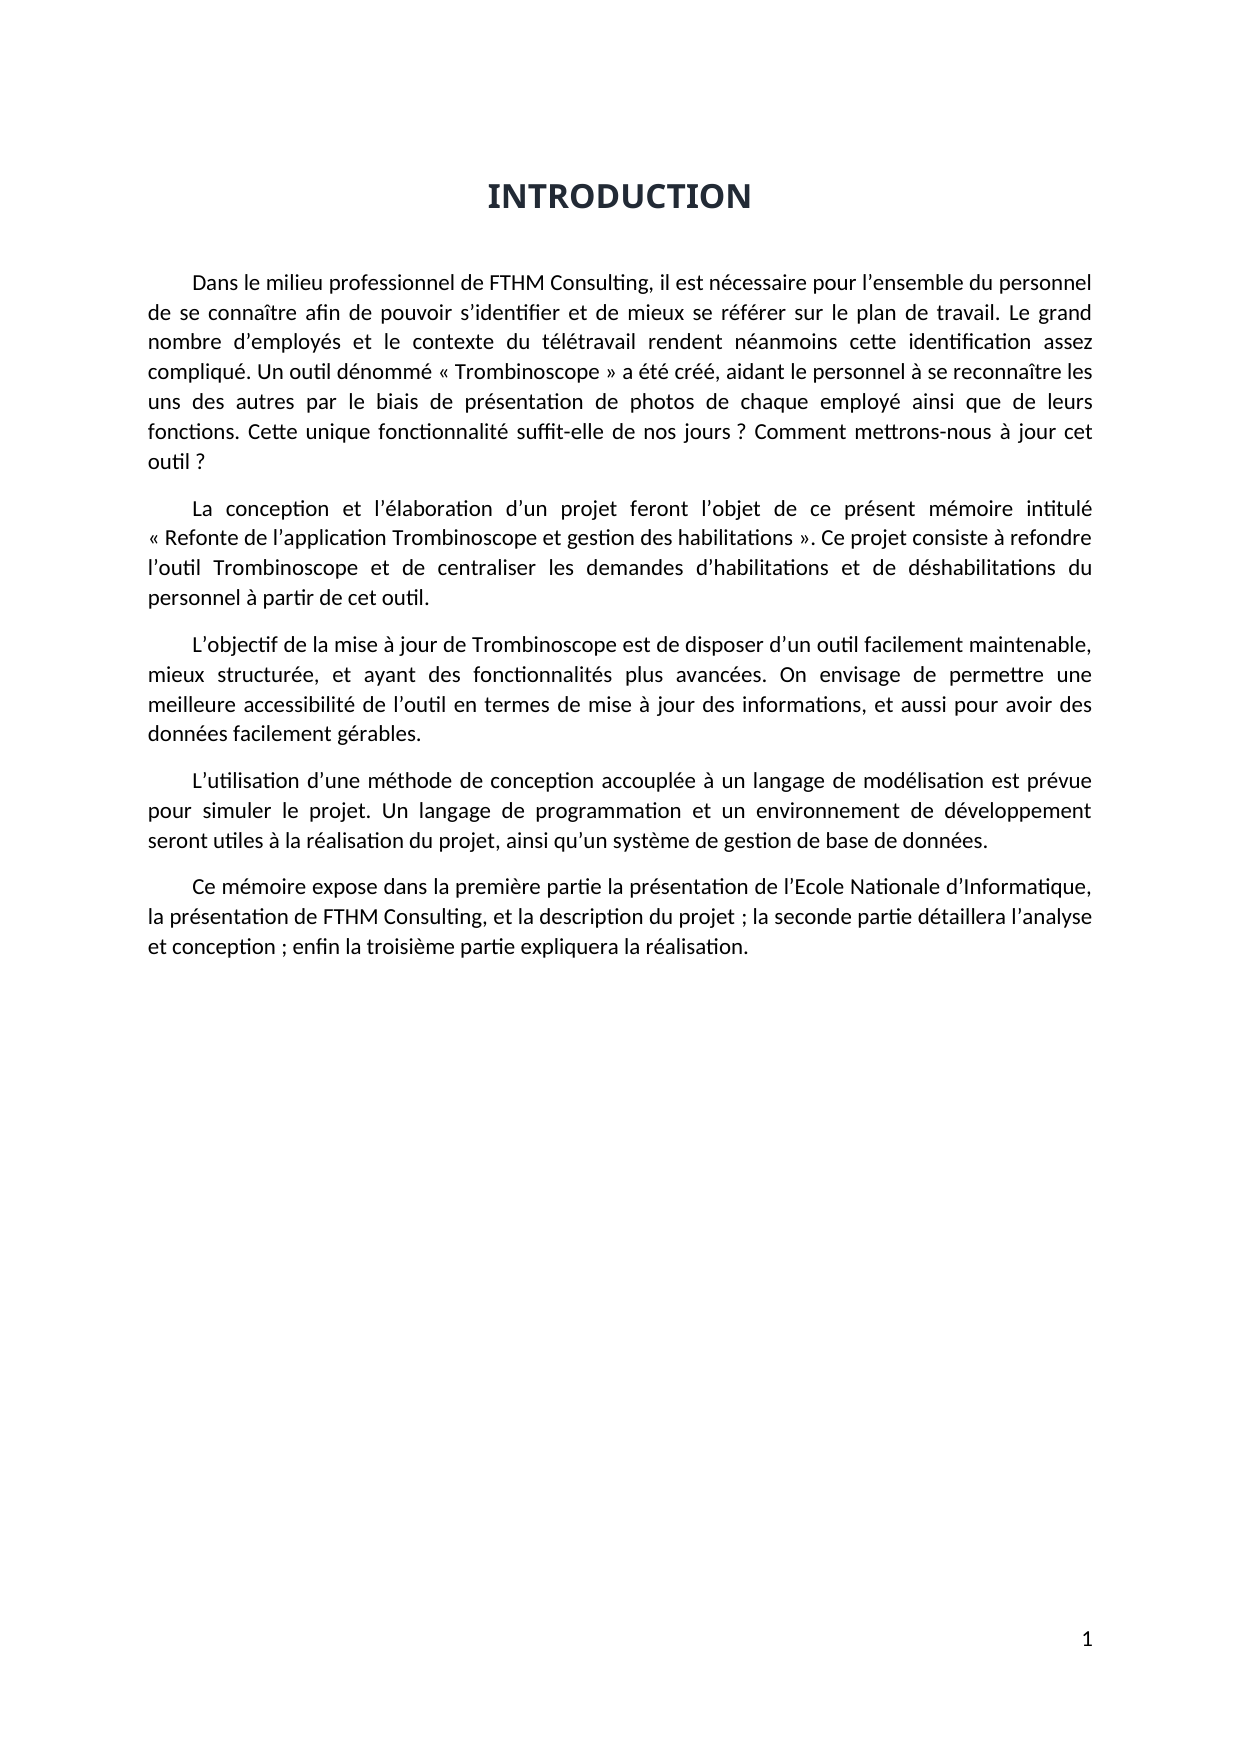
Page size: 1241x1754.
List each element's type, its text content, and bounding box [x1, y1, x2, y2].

text Ce mémoire expose dans la première partie la présentation de l’Ecole Nationale d’Informatique, la présentation de FTHM Consulting, et la description du projet ; la seconde partie détaillera l’analyse et conception ; enfin la troisième partie expliquera la réalisation. [148, 872, 1093, 960]
text Dans le milieu professionnel de FTHM Consulting, il est nécessaire pour l’ensemble du personnel de se connaître afin de pouvoir s’identifier et de mieux se référer sur le plan de travail. Le grand nombre d’employés et le contexte du télétravail rendent néanmoins cette identification assez compliqué. Un outil dénommé « Trombinoscope » a été créé, aidant le personnel à se reconnaître les uns des autres par le biais de présentation de photos de chaque employé ainsi que de leurs fonctions. Cette unique fonctionnalité suffit-elle de nos jours ? Comment mettrons-nous à jour cet outil ? [148, 268, 1093, 475]
text La conception et l’élaboration d’un projet feront l’objet de ce présent mémoire intitulé « Refonte de l’application Trombinoscope et gestion des habilitations ». Ce projet consiste à refondre l’outil Trombinoscope et de centraliser les demandes d’habilitations et de déshabilitations du personnel à partir de cet outil. [148, 494, 1093, 611]
text L’objectif de la mise à jour de Trombinoscope est de disposer d’un outil facilement maintenable, mieux structurée, et ayant des fonctionnalités plus avancées. On envisage de permettre une meilleure accessibilité de l’outil en termes de mise à jour des informations, et aussi pour avoir des données facilement gérables. [148, 630, 1093, 748]
subtitle INTRODUCTION [148, 173, 1093, 218]
text L’utilisation d’une méthode de conception accouplée à un langage de modélisation est prévue pour simuler le projet. Un langage de programmation et un environnement de développement seront utiles à la réalisation du projet, ainsi qu’un système de gestion de base de données. [148, 766, 1093, 854]
